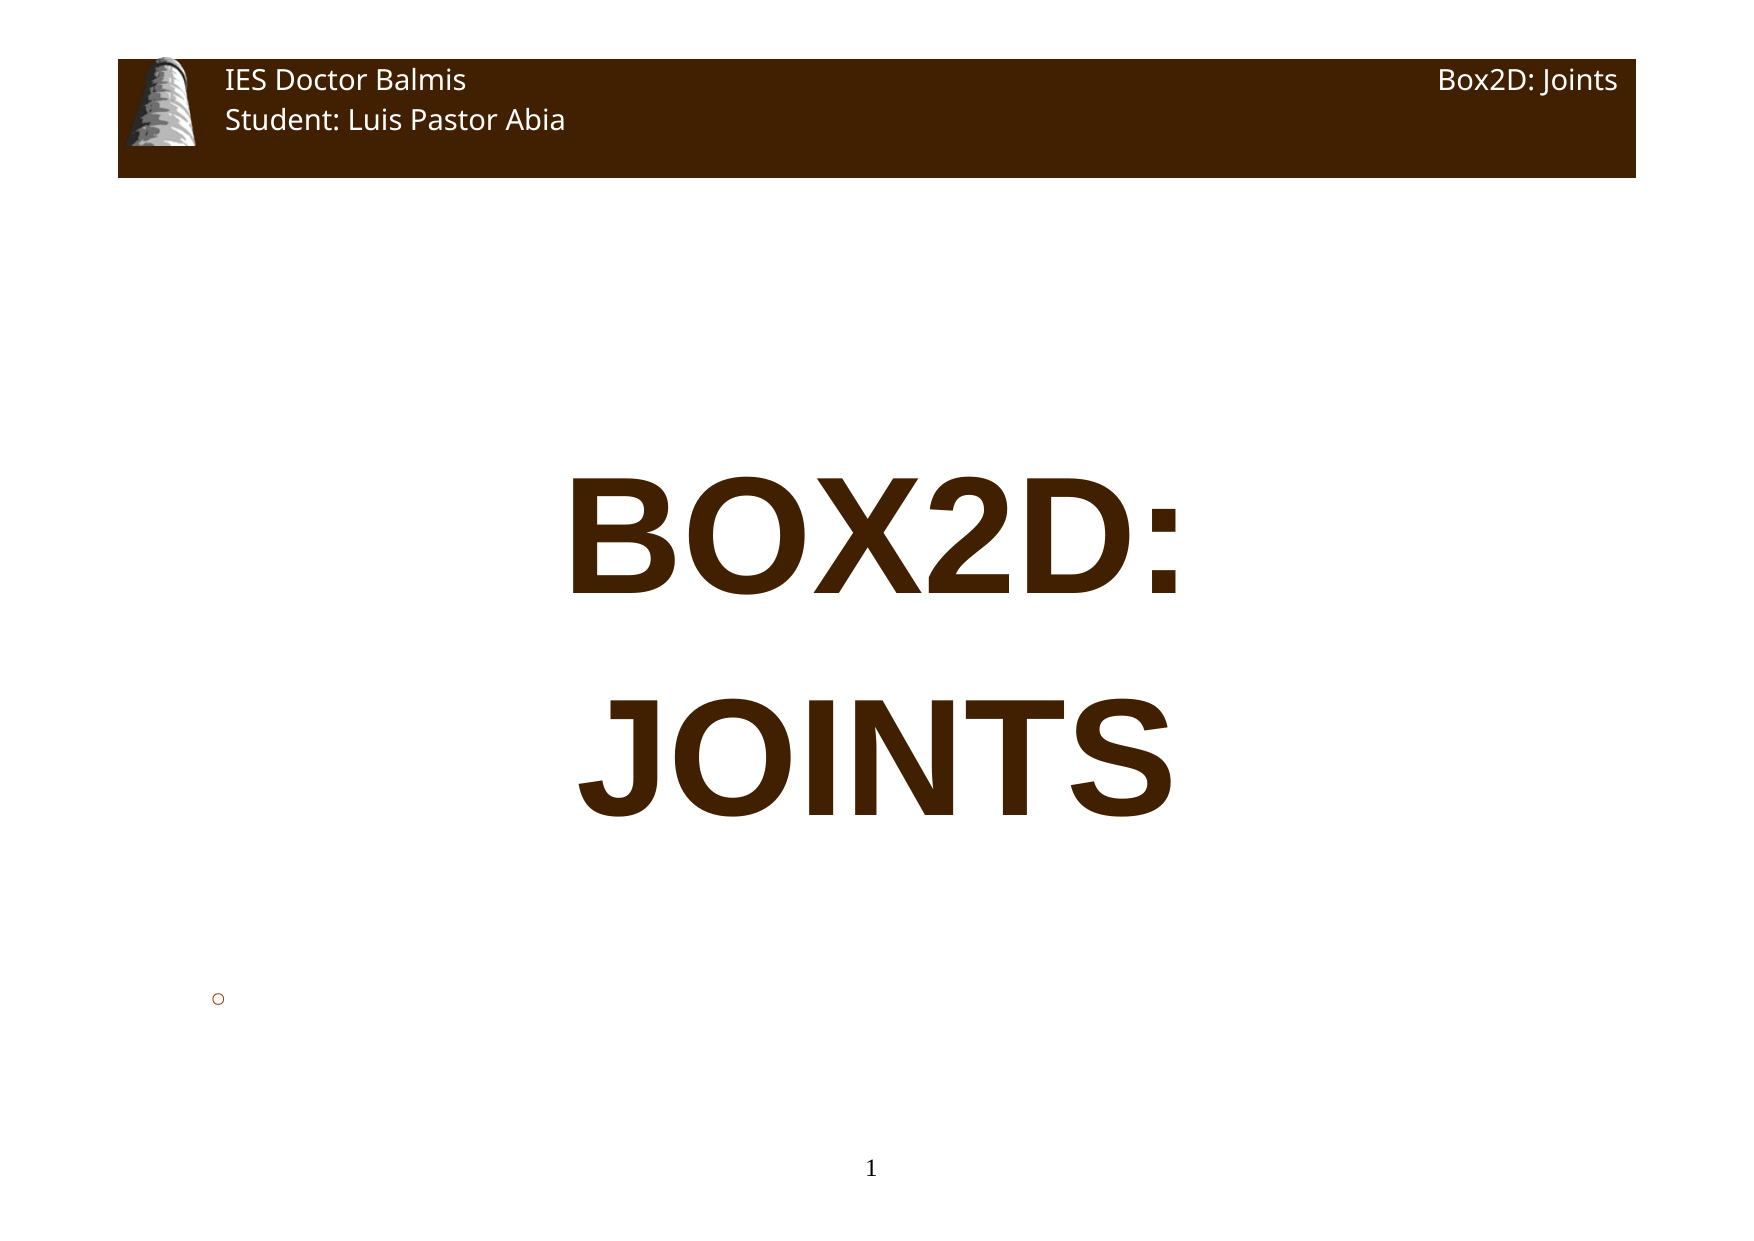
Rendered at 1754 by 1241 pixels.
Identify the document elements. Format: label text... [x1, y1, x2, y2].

subtitle Joints [118, 659, 1636, 850]
subtitle Box2D: [118, 437, 1636, 629]
picture [121, 57, 202, 146]
